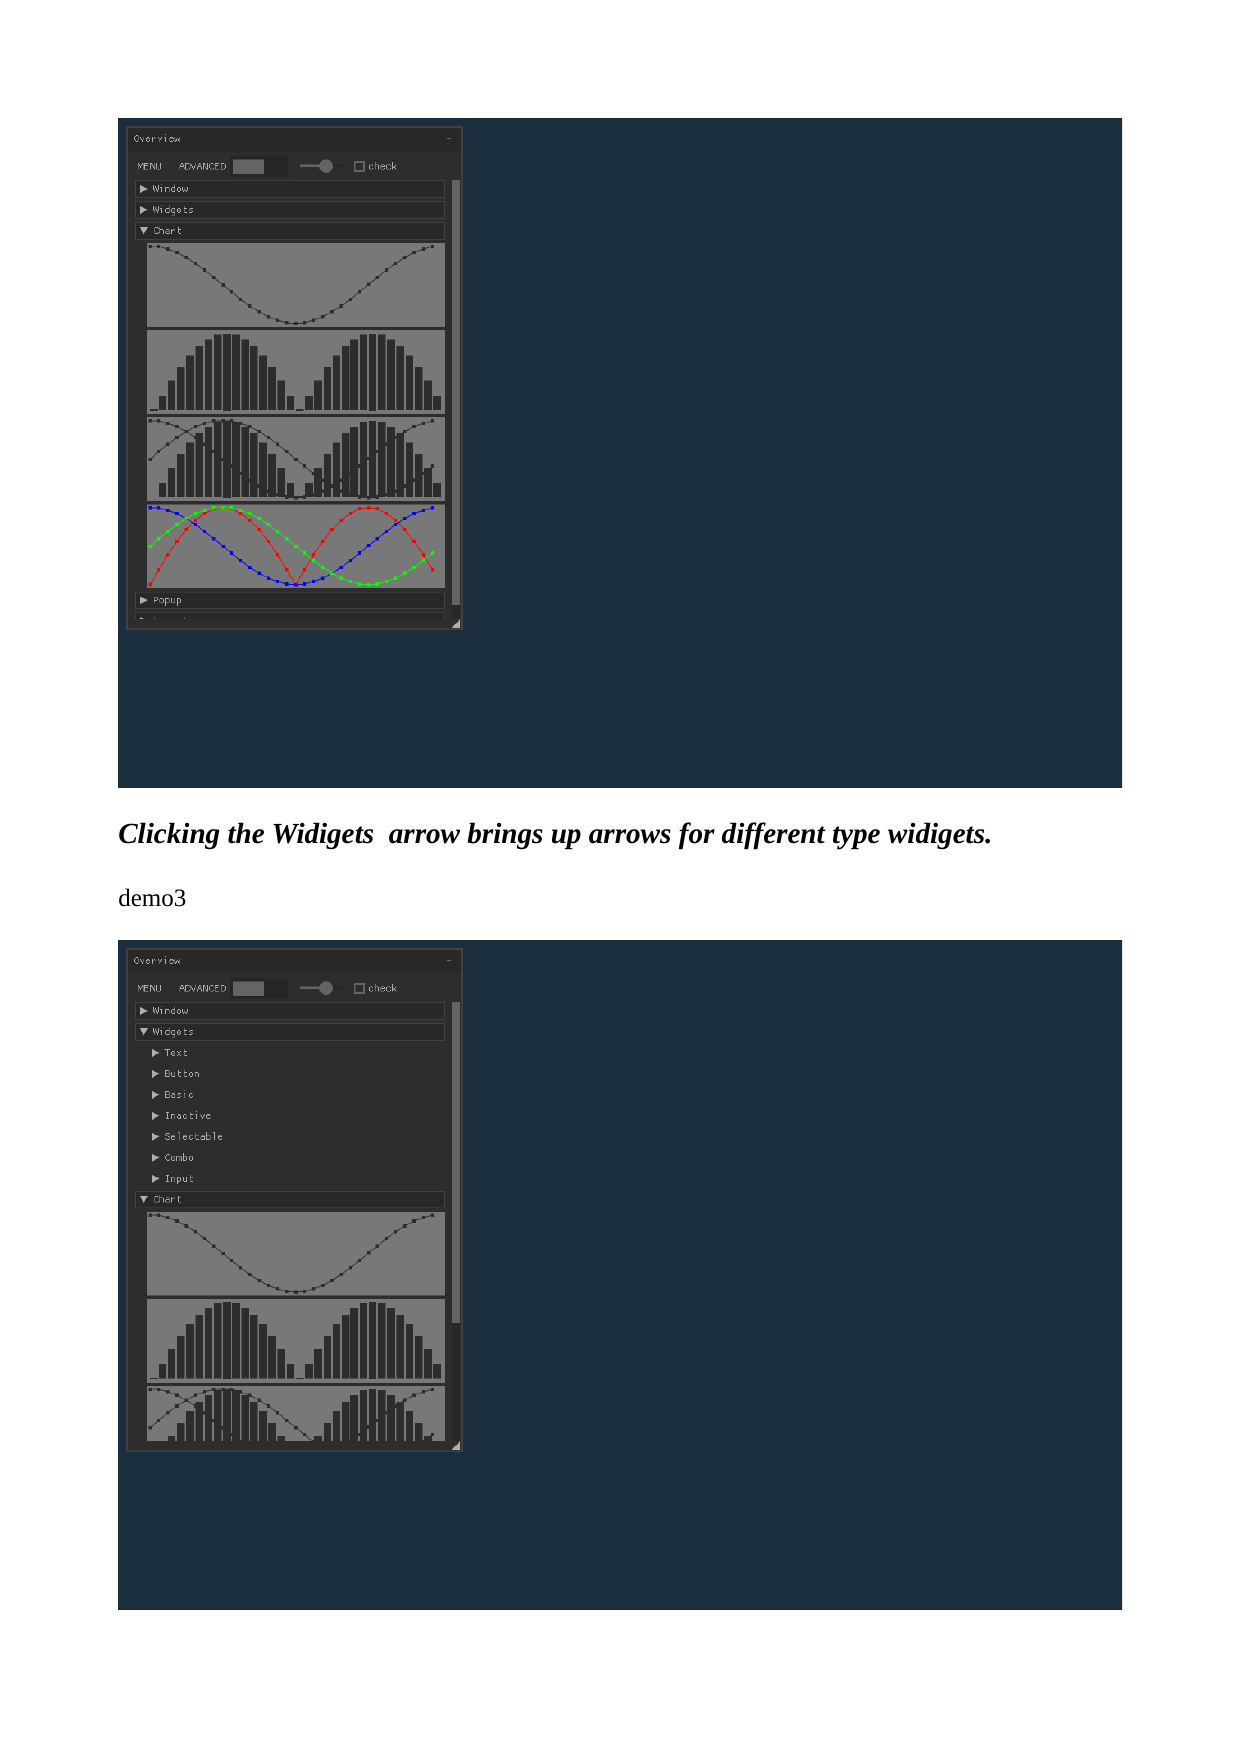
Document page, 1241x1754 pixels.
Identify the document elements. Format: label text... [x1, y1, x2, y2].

text demo3 [118, 883, 1122, 912]
picture [118, 118, 1123, 788]
picture [118, 940, 1123, 1610]
text Clicking the Widigets arrow brings up arrows for different type widigets. [118, 816, 1122, 850]
